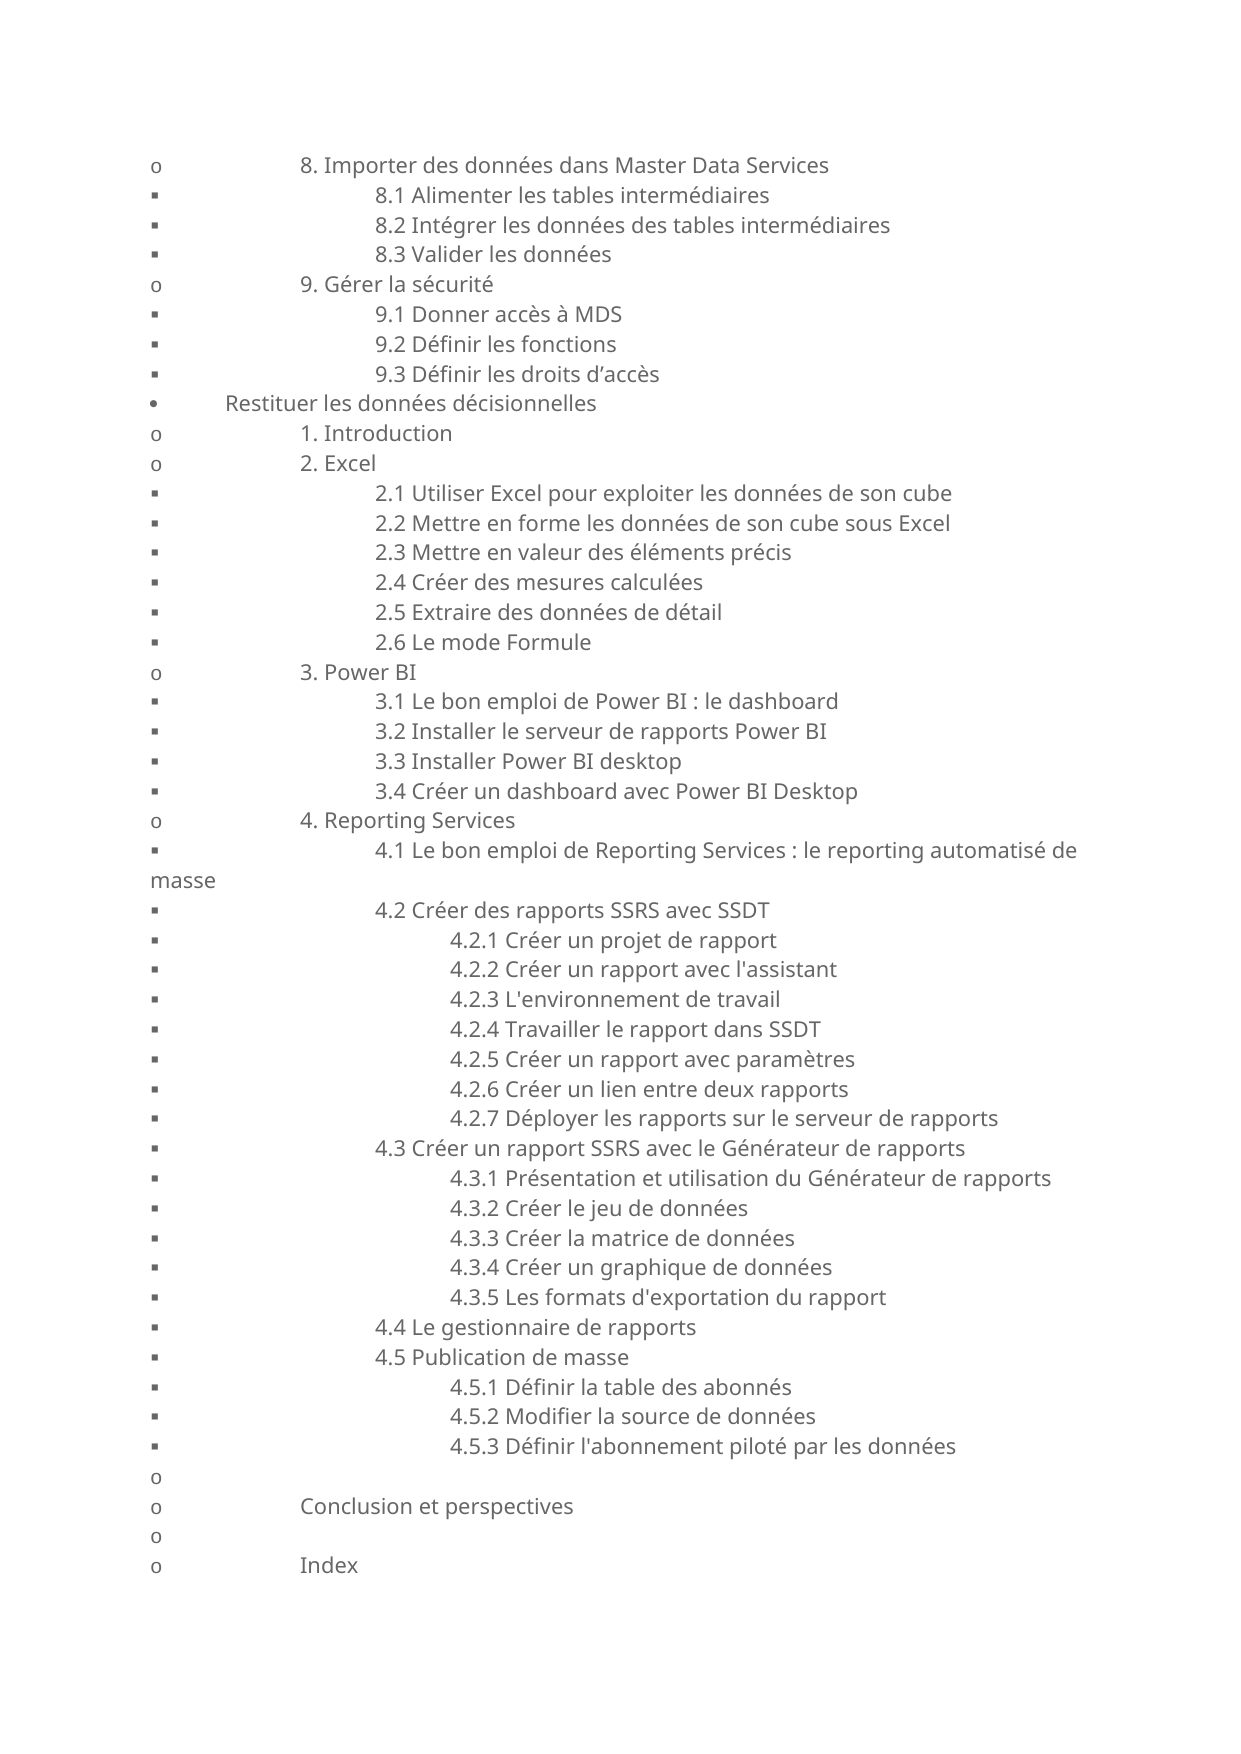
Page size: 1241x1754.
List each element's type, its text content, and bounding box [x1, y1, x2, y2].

list Index [150, 1550, 1090, 1580]
list 9.2 Définir les fonctions [150, 329, 1090, 358]
list 4.2.7 Déployer les rapports sur le serveur de rapports [150, 1103, 1090, 1133]
list 2.6 Le mode Formule [150, 627, 1090, 656]
list 4.3 Créer un rapport SSRS avec le Générateur de rapports [150, 1133, 1090, 1163]
list 4.2.3 L'environnement de travail [150, 984, 1090, 1014]
list 8.2 Intégrer les données des tables intermédiaires [150, 209, 1090, 239]
list 9. Gérer la sécurité [150, 269, 1090, 299]
list 2.3 Mettre en valeur des éléments précis [150, 537, 1090, 567]
list 3. Power BI [150, 656, 1090, 686]
list 4.3.1 Présentation et utilisation du Générateur de rapports [150, 1163, 1090, 1193]
list 1. Introduction [150, 418, 1090, 448]
list 4.5.3 Définir l'abonnement piloté par les données [150, 1431, 1090, 1461]
list 2.4 Créer des mesures calculées [150, 567, 1090, 597]
list 4.5.1 Définir la table des abonnés [150, 1371, 1090, 1401]
list 3.4 Créer un dashboard avec Power BI Desktop [150, 776, 1090, 805]
list 4.3.5 Les formats d'exportation du rapport [150, 1282, 1090, 1312]
list 2.5 Extraire des données de détail [150, 597, 1090, 627]
list 4.3.2 Créer le jeu de données [150, 1193, 1090, 1222]
list 9.1 Donner accès à MDS [150, 299, 1090, 329]
list 4.2.1 Créer un projet de rapport [150, 924, 1090, 954]
list 4.4 Le gestionnaire de rapports [150, 1312, 1090, 1342]
list 4.3.3 Créer la matrice de données [150, 1222, 1090, 1252]
list 4.3.4 Créer un graphique de données [150, 1252, 1090, 1282]
list 2. Excel [150, 448, 1090, 478]
list Conclusion et perspectives [150, 1491, 1090, 1520]
list 4.2.4 Travailler le rapport dans SSDT [150, 1014, 1090, 1044]
list 4.5.2 Modifier la source de données [150, 1401, 1090, 1431]
list 8. Importer des données dans Master Data Services [150, 150, 1090, 180]
list 8.3 Valider les données [150, 239, 1090, 269]
list 9.3 Définir les droits d’accès [150, 358, 1090, 388]
list 4.1 Le bon emploi de Reporting Services : le reporting automatisé de masse [150, 835, 1090, 895]
list 2.1 Utiliser Excel pour exploiter les données de son cube [150, 478, 1090, 507]
list 8.1 Alimenter les tables intermédiaires [150, 180, 1090, 209]
list 2.2 Mettre en forme les données de son cube sous Excel [150, 507, 1090, 537]
list 4. Reporting Services [150, 805, 1090, 835]
list 3.3 Installer Power BI desktop [150, 746, 1090, 776]
list 3.2 Installer le serveur de rapports Power BI [150, 716, 1090, 746]
list 4.5 Publication de masse [150, 1342, 1090, 1371]
list 3.1 Le bon emploi de Power BI : le dashboard [150, 686, 1090, 716]
list 4.2.2 Créer un rapport avec l'assistant [150, 954, 1090, 984]
list 4.2 Créer des rapports SSRS avec SSDT [150, 895, 1090, 924]
list 4.2.5 Créer un rapport avec paramètres [150, 1044, 1090, 1073]
list Restituer les données décisionnelles [150, 388, 1090, 418]
list 4.2.6 Créer un lien entre deux rapports [150, 1073, 1090, 1103]
